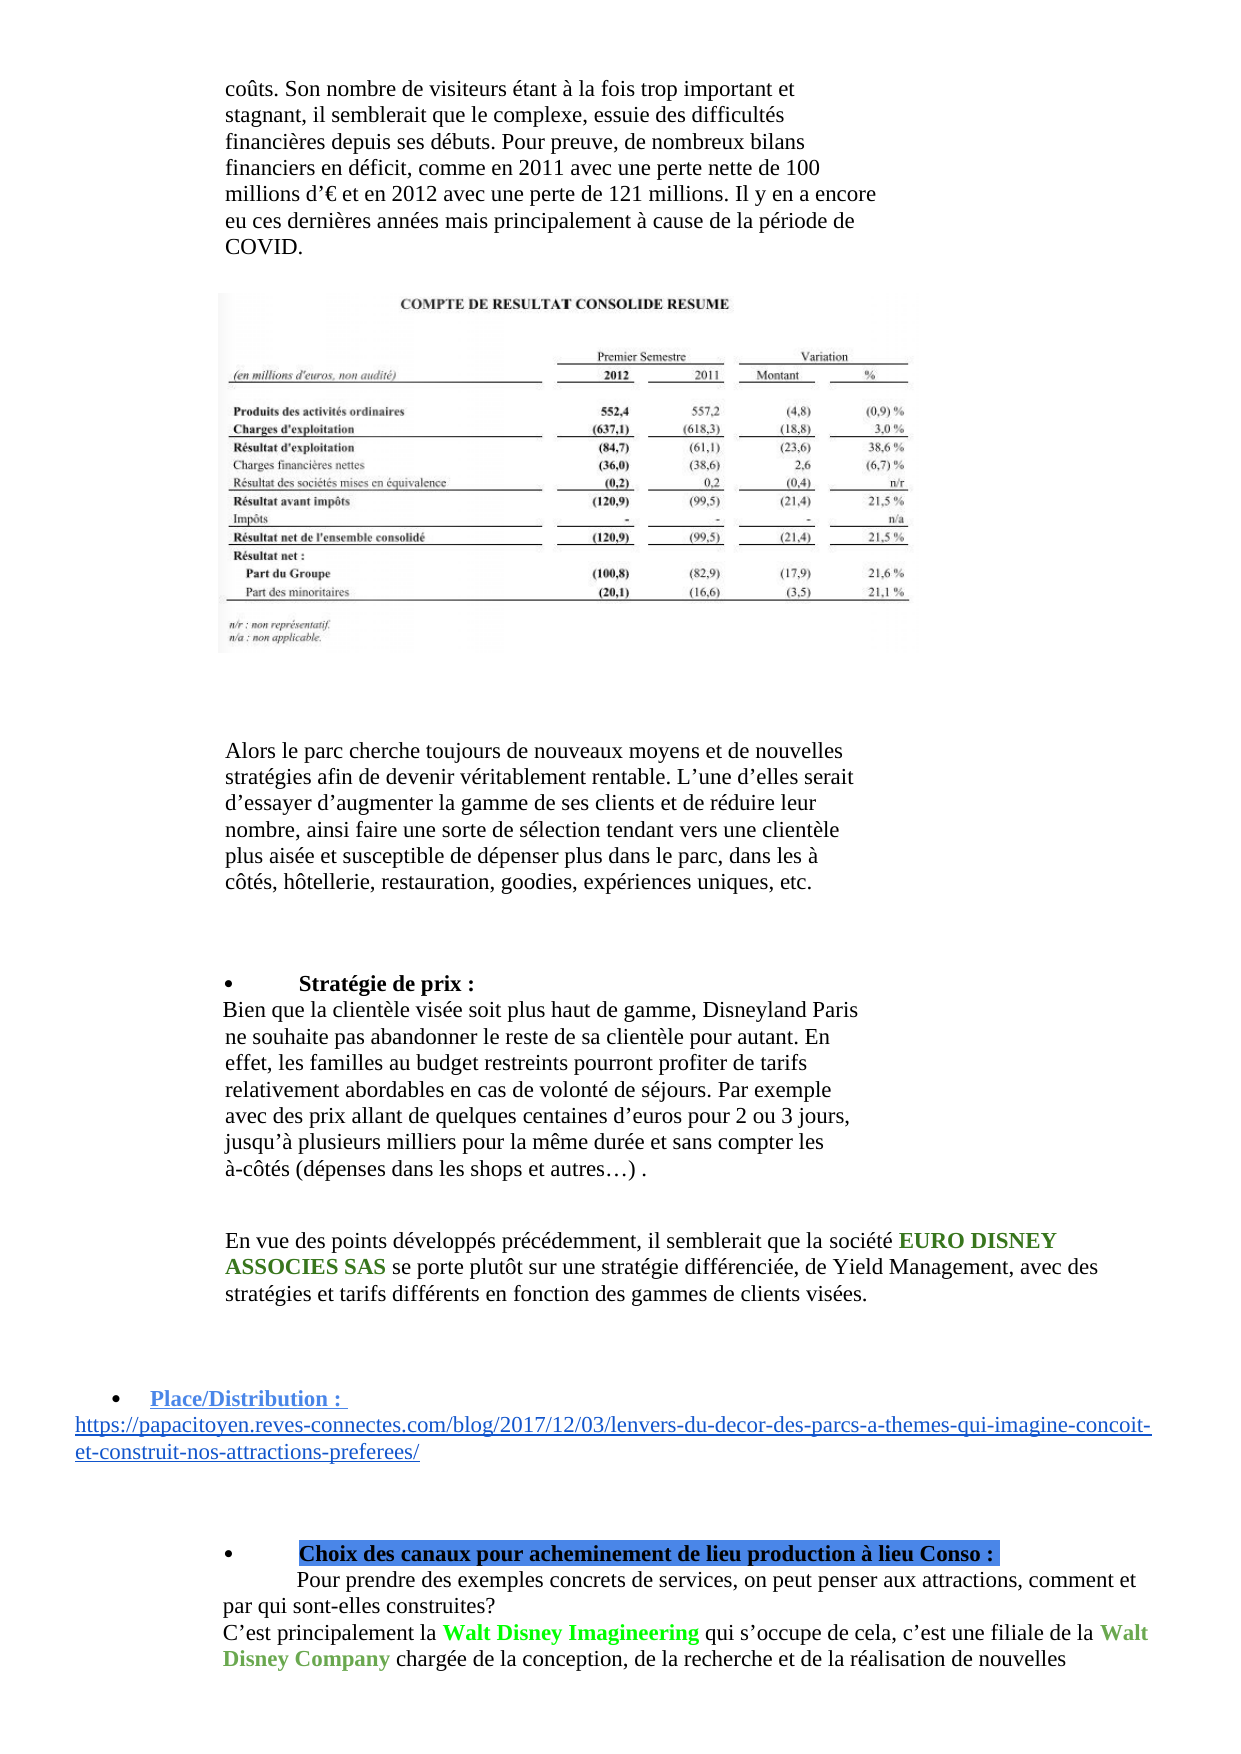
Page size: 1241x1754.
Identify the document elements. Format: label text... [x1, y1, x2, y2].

text ne souhaite pas abandonner le reste de sa clientèle pour autant. En [150, 1023, 1165, 1049]
text stagnant, il semblerait que le complexe, essuie des difficultés [150, 101, 1165, 128]
text stratégies afin de devenir véritablement rentable. L’une d’elles serait [150, 763, 1165, 789]
text financières depuis ses débuts. Pour preuve, de nombreux bilans [150, 128, 1165, 154]
text stratégies et tarifs différents en fonction des gammes de clients visées. [150, 1280, 1165, 1306]
text effet, les familles au budget restreints pourront profiter de tarifs [150, 1049, 1165, 1076]
text En vue des points développés précédemment, il semblerait que la société EURO DISNEY [150, 1227, 1165, 1253]
text COVID. [150, 233, 1165, 259]
text relativement abordables en cas de volonté de séjours. Par exemple [150, 1076, 1165, 1102]
text côtés, hôtellerie, restauration, goodies, expériences uniques, etc. [150, 868, 1165, 895]
text ASSOCIES SAS se porte plutôt sur une stratégie différenciée, de Yield Management, avec des [150, 1253, 1165, 1280]
text jusqu’à plusieurs milliers pour la même durée et sans compter les [150, 1128, 1165, 1155]
text Alors le parc cherche toujours de nouveaux moyens et de nouvelles [150, 737, 1165, 763]
text financiers en déficit, comme en 2011 avec une perte nette de 100 [150, 154, 1165, 180]
text Bien que la clientèle visée soit plus haut de gamme, Disneyland Paris [75, 997, 1165, 1023]
text https://papacitoyen.reves-connectes.com/blog/2017/12/03/lenvers-du-decor-des-parcs-a-themes-qui-imagine-concoit-et-construit-nos-attractions-preferees/ [75, 1412, 1165, 1464]
list Choix des canaux pour acheminement de lieu production à lieu Conso : [225, 1540, 1165, 1566]
list Place/Distribution : [112, 1385, 1165, 1412]
text avec des prix allant de quelques centaines d’euros pour 2 ou 3 jours, [150, 1102, 1165, 1128]
text à-côtés (dépenses dans les shops et autres…) . [150, 1155, 1165, 1181]
text plus aisée et susceptible de dépenser plus dans le parc, dans les à [150, 842, 1165, 868]
list Stratégie de prix : [225, 970, 1165, 997]
text d’essayer d’augmenter la gamme de ses clients et de réduire leur [150, 789, 1165, 816]
text nombre, ainsi faire une sorte de sélection tendant vers une clientèle [150, 816, 1165, 842]
text Pour prendre des exemples concrets de services, on peut penser aux attractions, comment et par qui sont-elles construites? [223, 1566, 1165, 1619]
text millions d’€ et en 2012 avec une perte de 121 millions. Il y en a encore [150, 180, 1165, 207]
text eu ces dernières années mais principalement à cause de la période de [150, 207, 1165, 233]
text coûts. Son nombre de visiteurs étant à la fois trop important et [150, 75, 1165, 101]
text C’est principalement la Walt Disney Imagineering qui s’occupe de cela, c’est une filiale de la Walt Disney Company chargée de la conception, de la recherche et de la réalisation de nouvelles [223, 1619, 1165, 1671]
